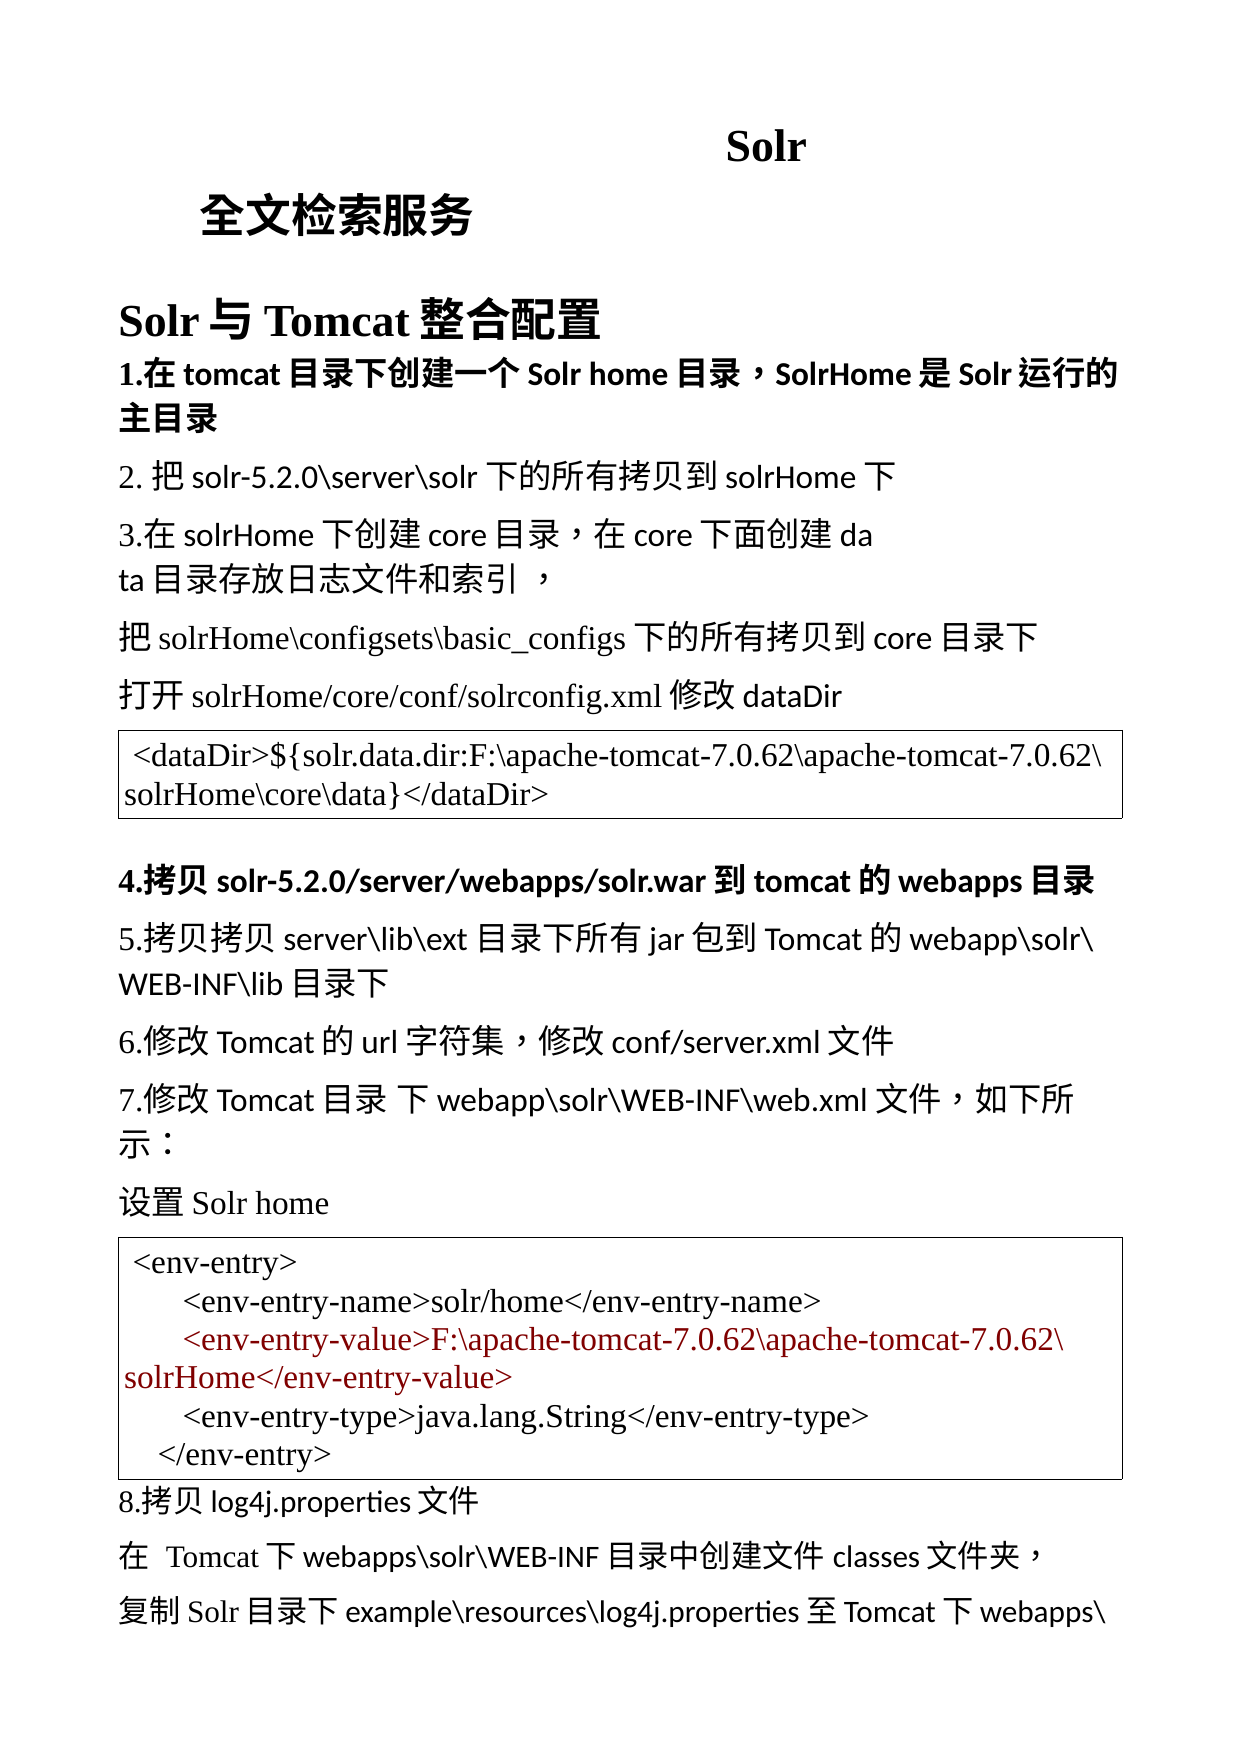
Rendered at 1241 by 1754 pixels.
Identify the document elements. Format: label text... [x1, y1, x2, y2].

text 复制Solr目录下example\resources\log4j.properties至Tomcat下webapps\ [118, 1589, 1122, 1631]
text 1.在tomcat目录下创建一个Solr home目录，SolrHome是Solr运行的主目录 [118, 349, 1122, 440]
text 2. 把solr-5.2.0\server\solr下的所有拷贝到solrHome下 [118, 453, 1122, 498]
text 设置Solr home [118, 1179, 1122, 1224]
table_header <env-entry> <env-entry-name>solr/home</env-entry-name> <env-entry-value>F:\apache-tomcat-7.0.62\apache-tomcat-7.0.62\solrHome</env-entry-value> <env-entry-type>java.lang.String</env-entry-type> </env-entry> [119, 1238, 1122, 1478]
text 6.修改Tomcat的url字符集，修改conf/server.xml文件 [118, 1018, 1122, 1063]
table_header <dataDir>${solr.data.dir:F:\apache-tomcat-7.0.62\apache-tomcat-7.0.62\solrHome\core\data}</dataDir> [119, 731, 1122, 818]
text Solr [118, 118, 1122, 171]
text 5.拷贝拷贝server\lib\ext 目录下所有jar包到Tomcat的webapp\solr\WEB-INF\lib目录下 [118, 914, 1122, 1005]
text 4.拷贝solr-5.2.0/server/webapps/solr.war到tomcat的webapps目录 [118, 856, 1122, 902]
text 8.拷贝log4j.properties文件 [118, 1480, 1122, 1521]
text 在 Tomcat下webapps\solr\WEB-INF目录中创建文件 classes文件夹， [118, 1534, 1122, 1576]
text 打开solrHome/core/conf/solrconfig.xml修改dataDir [118, 672, 1122, 717]
text Solr与Tomcat整合配置 [118, 287, 1122, 349]
text 3.在solrHome下创建core目录，在core下面创建da ta目录存放日志文件和索引 ， [118, 511, 1122, 601]
text 7.修改Tomcat目录 下webapp\solr\WEB-INF\web.xml文件，如下所示： [118, 1076, 1122, 1166]
text 全文检索服务 [118, 183, 1122, 246]
text 把solrHome\configsets\basic_configs下的所有拷贝到core目录下 [118, 614, 1122, 659]
